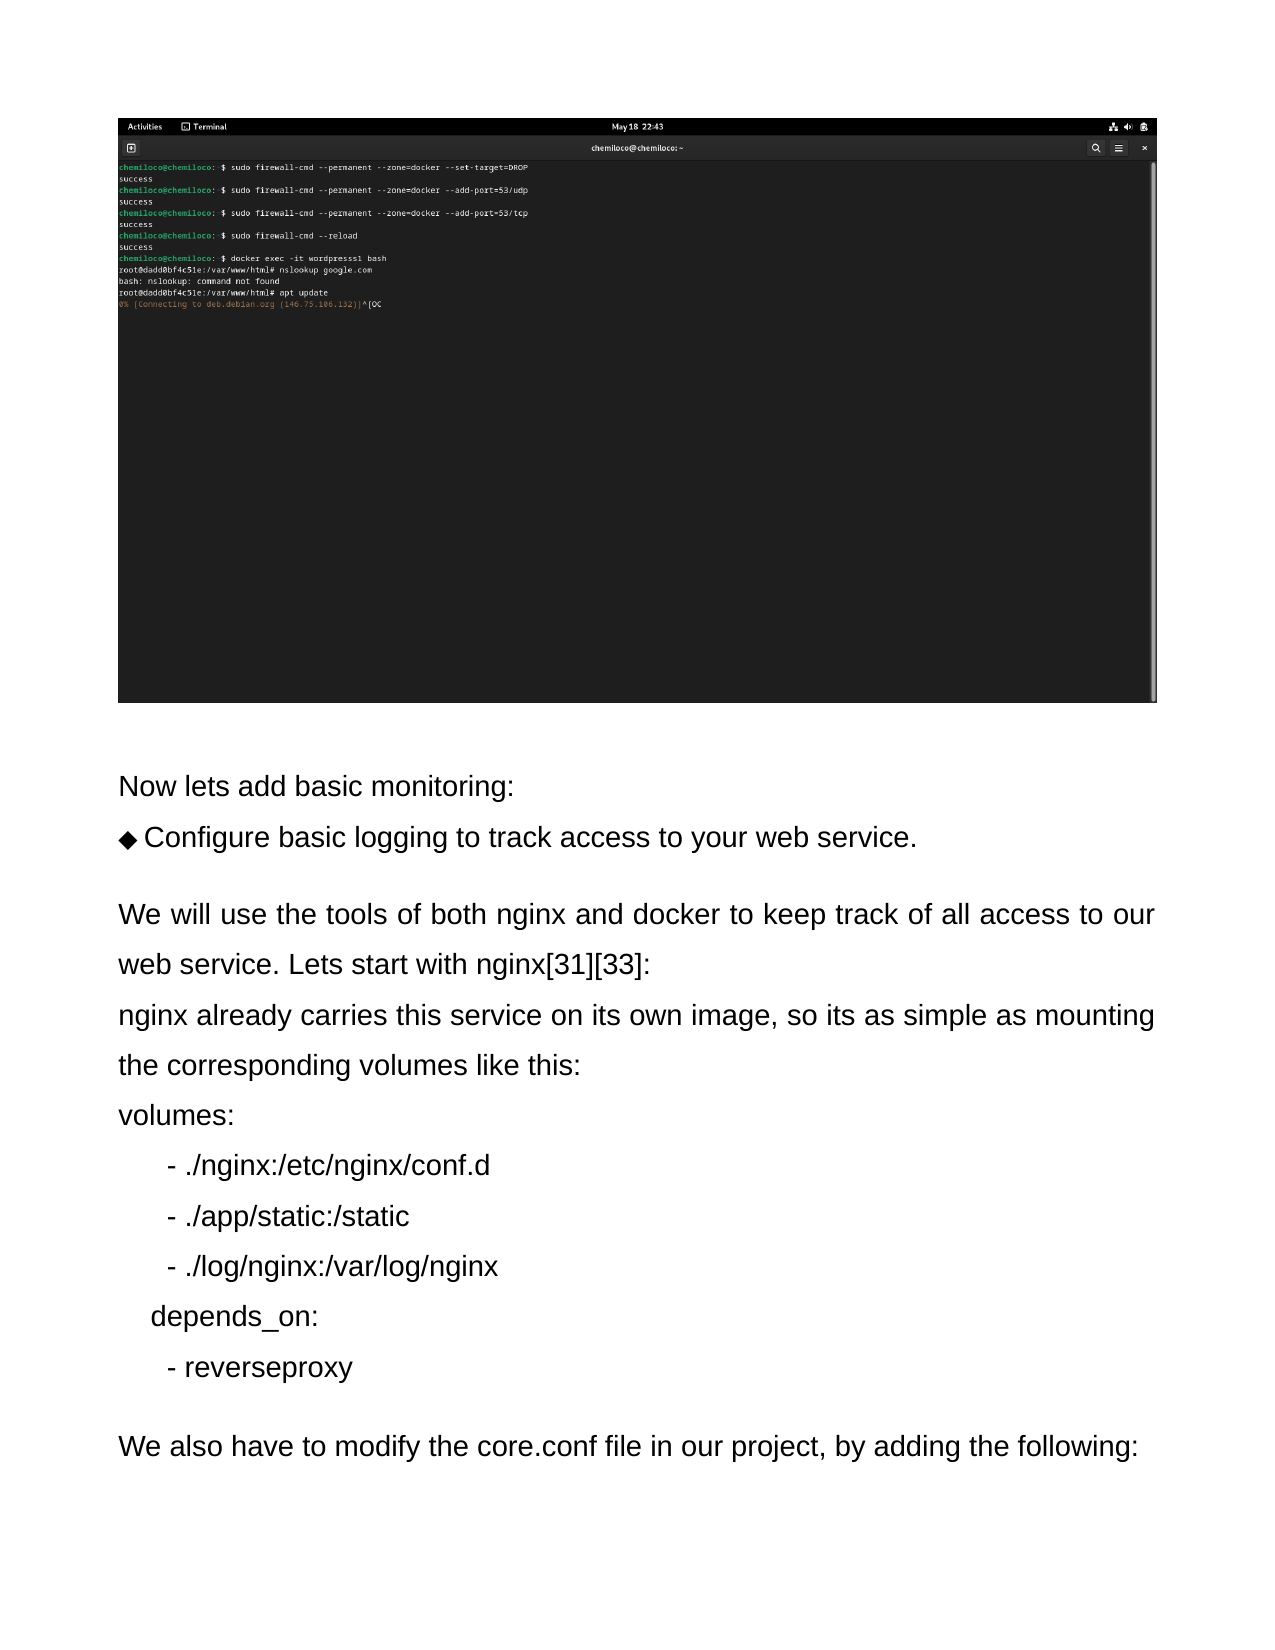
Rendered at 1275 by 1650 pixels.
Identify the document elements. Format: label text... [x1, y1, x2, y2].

text We will use the tools of both nginx and docker to keep track of all access to our web service. Lets start with nginx[31][33]: [118, 897, 1157, 981]
text - ./app/static:/static [118, 1199, 1157, 1232]
text We also have to modify the core.conf file in our project, by adding the following: [118, 1429, 1157, 1463]
text volumes: [118, 1098, 1157, 1132]
text ◆ Configure basic logging to track access to your web service. [118, 820, 1157, 853]
text depends_on: [118, 1299, 1157, 1333]
text - reverseproxy [118, 1350, 1157, 1383]
picture [118, 118, 1157, 703]
text - ./nginx:/etc/nginx/conf.d [118, 1148, 1157, 1182]
text - ./log/nginx:/var/log/nginx [118, 1249, 1157, 1283]
text nginx already carries this service on its own image, so its as simple as mounting the corresponding volumes like this: [118, 997, 1157, 1081]
text Now lets add basic monitoring: [118, 769, 1157, 803]
